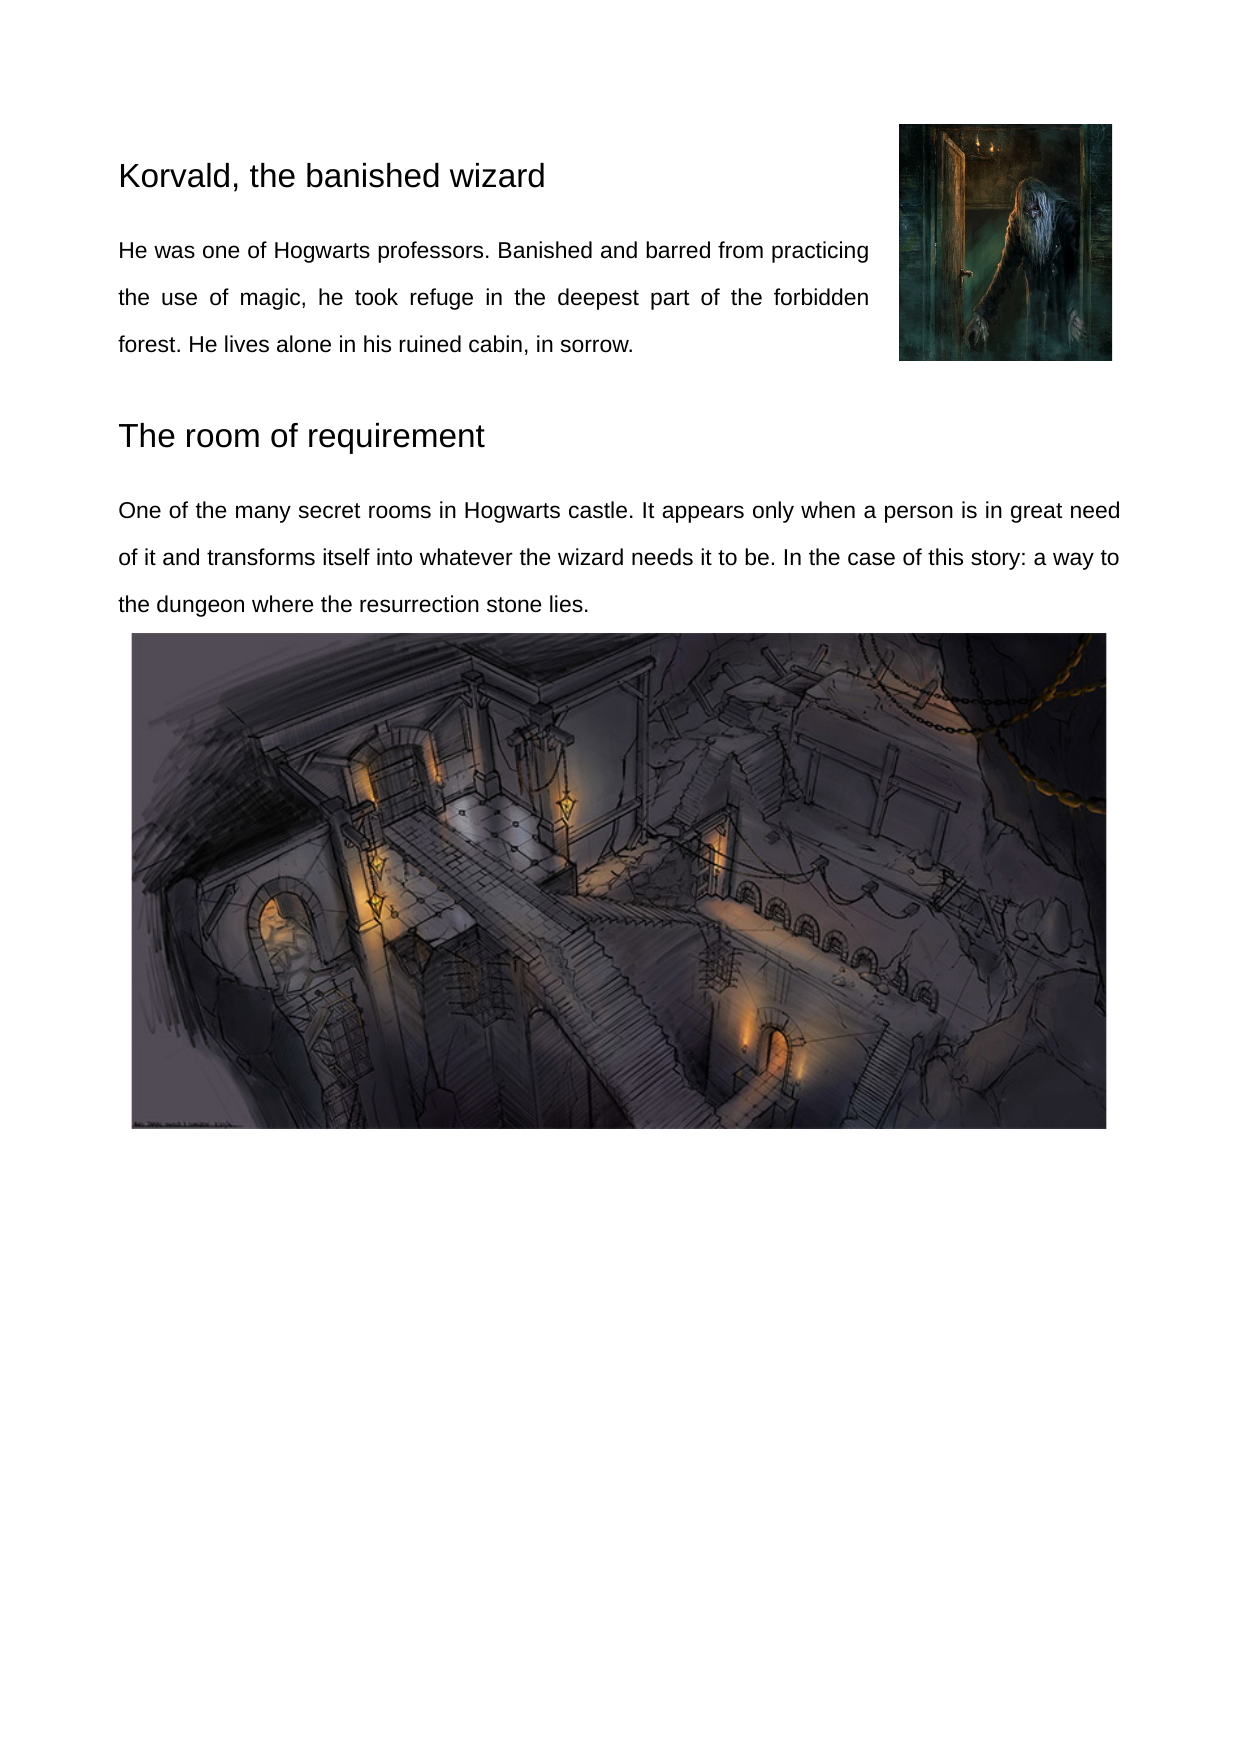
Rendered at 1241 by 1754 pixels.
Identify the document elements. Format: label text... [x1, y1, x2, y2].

picture [903, 124, 1113, 361]
text He was one of Hogwarts professors. Banished and barred from practicing the use of magic, he took refuge in the deepest part of the forbidden forest. He lives alone in his ruined cabin, in sorrow. [118, 237, 903, 357]
picture [131, 633, 1107, 1129]
subtitle Korvald, the banished wizard [118, 156, 903, 194]
subtitle The room of requirement [118, 416, 1122, 454]
text One of the many secret rooms in Hogwarts castle. It appears only when a person is in great need of it and transforms itself into whatever the wizard needs it to be. In the case of this story: a way to the dungeon where the resurrection stone lies. [118, 497, 1122, 617]
